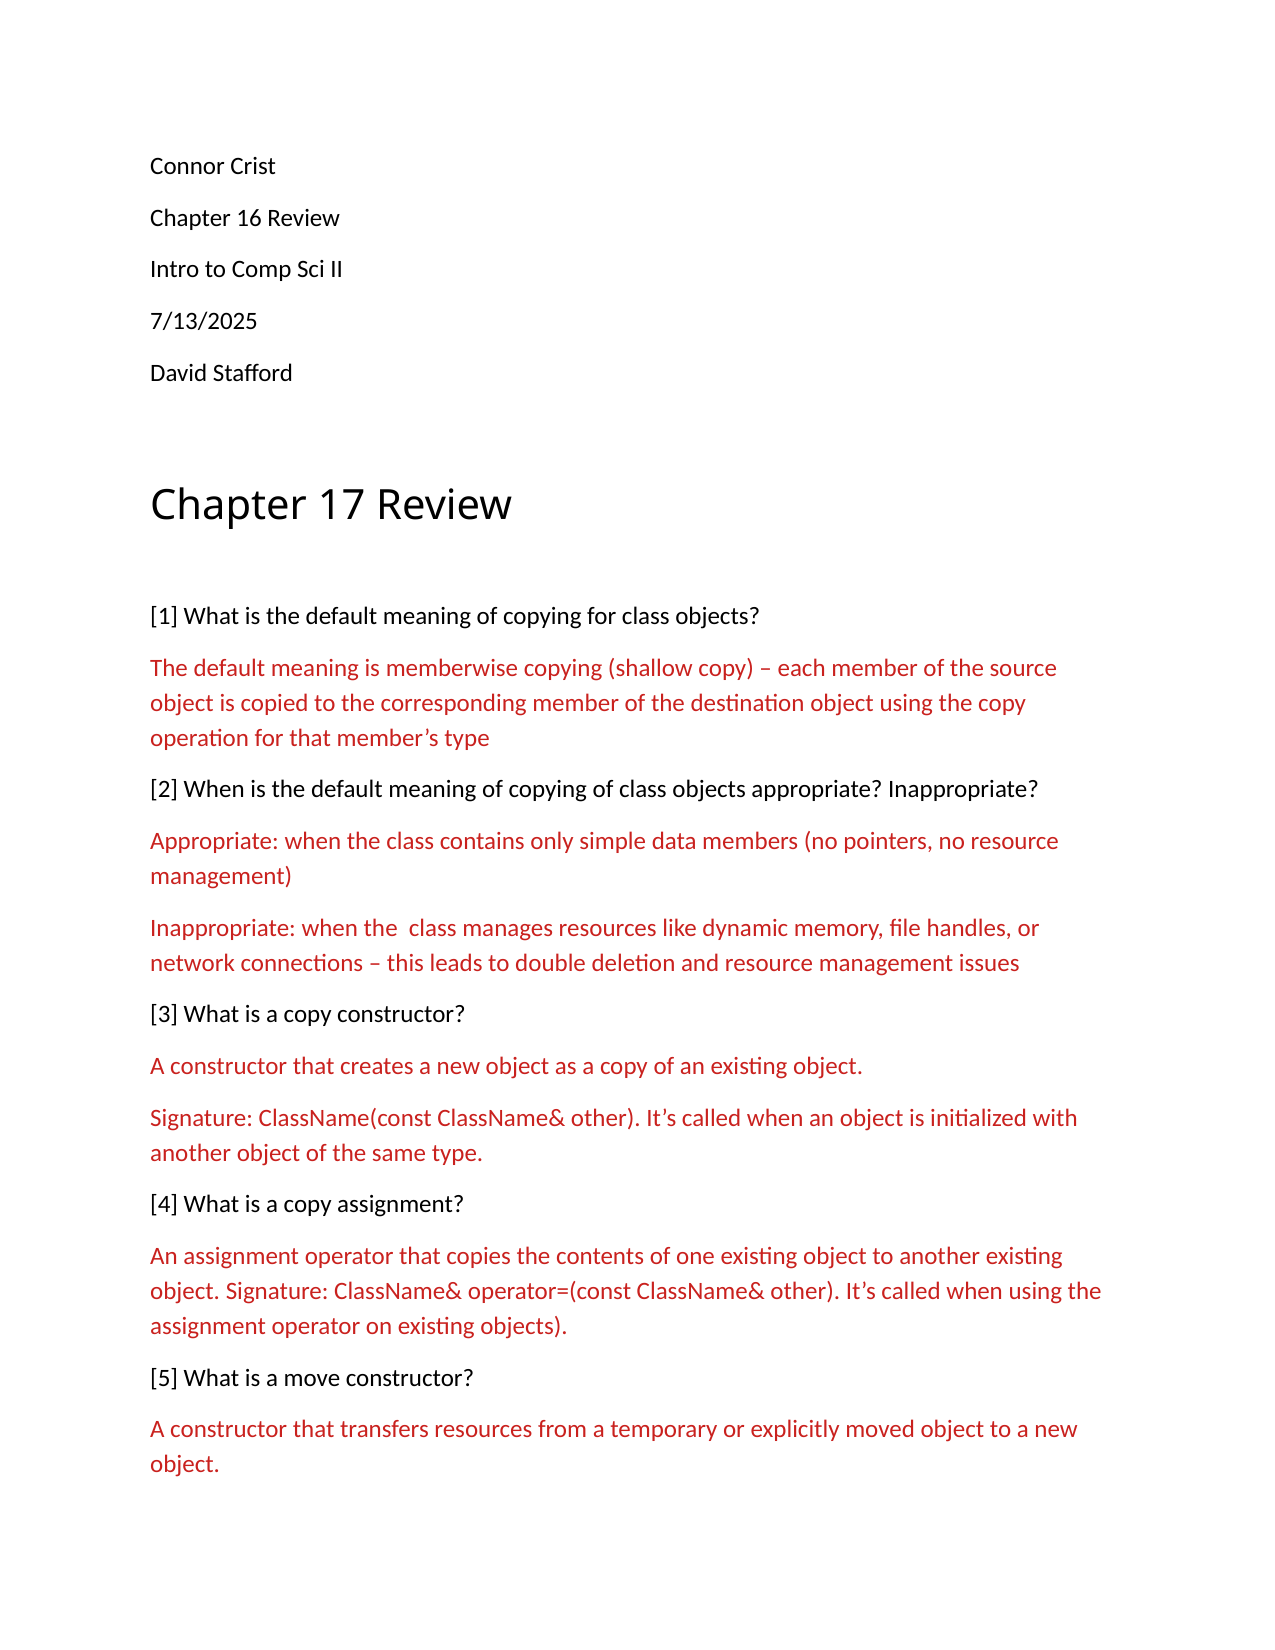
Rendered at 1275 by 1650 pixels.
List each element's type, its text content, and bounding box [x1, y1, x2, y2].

text [5] What is a move constructor? [150, 1362, 1125, 1392]
text [2] When is the default meaning of copying of class objects appropriate? Inappropriate? [150, 774, 1125, 804]
text [1] What is the default meaning of copying for class objects? [150, 600, 1125, 631]
text Inappropriate: when the class manages resources like dynamic memory, file handles, or network connections – this leads to double deletion and resource management issues [150, 912, 1125, 977]
text A constructor that creates a new object as a copy of an existing object. [150, 1050, 1125, 1081]
text [3] What is a copy constructor? [150, 999, 1125, 1029]
text The default meaning is memberwise copying (shallow copy) – each member of the source object is copied to the corresponding member of the destination object using the copy operation for that member’s type [150, 652, 1125, 752]
text Appropriate: when the class contains only simple data members (no pointers, no resource management) [150, 825, 1125, 891]
subtitle Chapter 17 Review [150, 475, 1125, 532]
text A constructor that transfers resources from a temporary or explicitly moved object to a new object. [150, 1414, 1125, 1479]
text [4] What is a copy assignment? [150, 1189, 1125, 1219]
text An assignment operator that copies the contents of one existing object to another existing object. Signature: ClassName& operator=(const ClassName& other). It’s called when using the assignment operator on existing objects). [150, 1240, 1125, 1341]
text Signature: ClassName(const ClassName& other). It’s called when an object is initialized with another object of the same type. [150, 1102, 1125, 1167]
